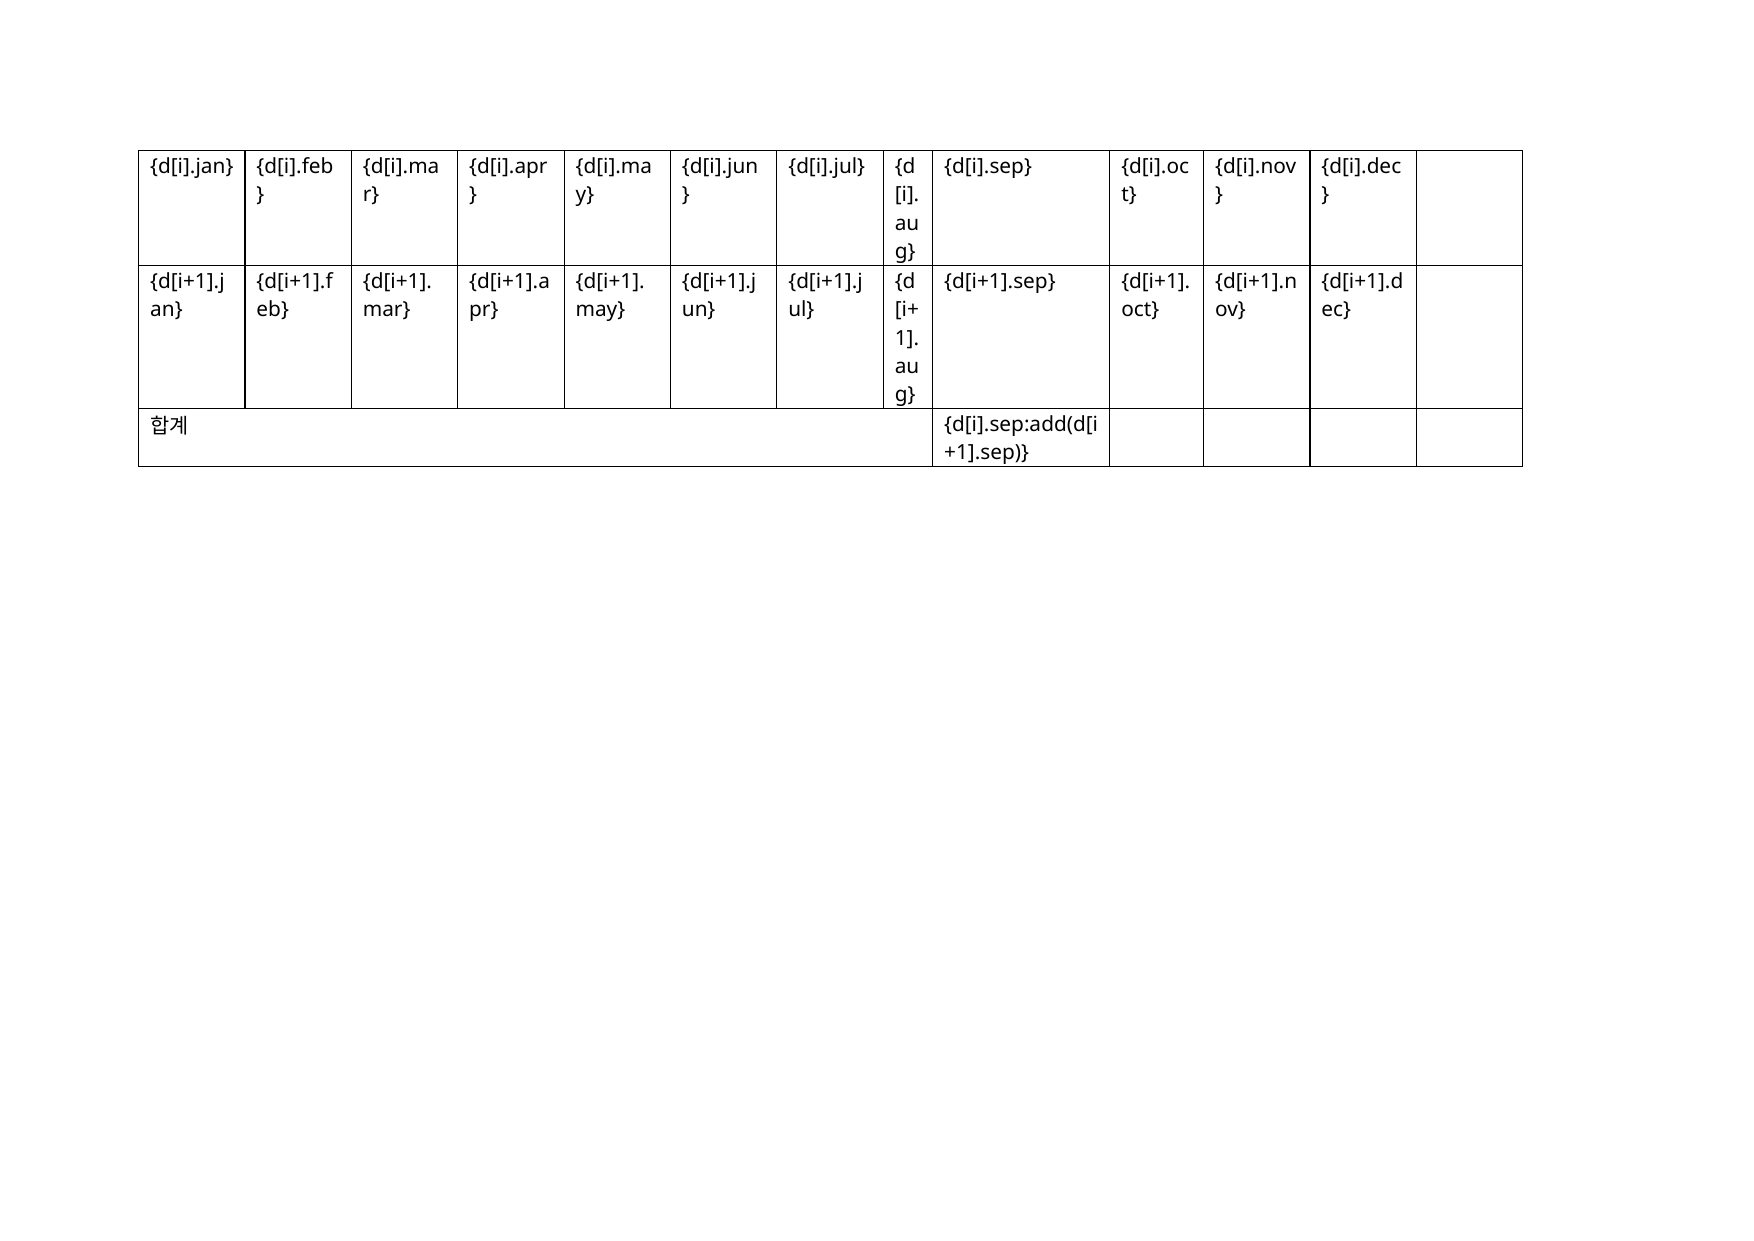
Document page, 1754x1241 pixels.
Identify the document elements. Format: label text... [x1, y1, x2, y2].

table_header {d[i].sep} [933, 151, 1109, 265]
table_cell {d[i+1].dec} [1311, 266, 1416, 408]
table_header {d[i].oct} [1110, 151, 1203, 265]
table_header {d[i].apr} [458, 151, 564, 265]
table_header {d[i].aug} [884, 151, 932, 265]
table_header {d[i].feb} [246, 151, 351, 265]
table_cell [1311, 409, 1416, 466]
table_cell {d[i+1].jul} [777, 266, 883, 408]
table_cell {d[i+1].aug} [884, 266, 932, 408]
table_header {d[i].nov} [1204, 151, 1309, 265]
table_cell {d[i+1].feb} [246, 266, 351, 408]
table_cell {d[i].sep:add(d[i+1].sep)} [933, 409, 1109, 466]
table_cell [1110, 409, 1203, 466]
table_cell {d[i+1].mar} [352, 266, 457, 408]
table_cell 합계 [139, 409, 932, 466]
table_cell [1417, 409, 1522, 466]
table_cell [1417, 266, 1522, 408]
table_cell {d[i+1].jan} [139, 266, 244, 408]
table_cell {d[i+1].nov} [1204, 266, 1309, 408]
table_cell {d[i+1].jun} [671, 266, 776, 408]
table_cell {d[i+1].apr} [458, 266, 564, 408]
table_header {d[i].mar} [352, 151, 457, 265]
table_header {d[i].jan} [139, 151, 244, 265]
table_cell [1204, 409, 1309, 466]
table_cell {d[i+1].oct} [1110, 266, 1203, 408]
table_cell {d[i+1].may} [565, 266, 670, 408]
table_header {d[i].jun} [671, 151, 776, 265]
table_header {d[i].jul} [777, 151, 883, 265]
table_header [1417, 151, 1522, 265]
table_cell {d[i+1].sep} [933, 266, 1109, 408]
table_header {d[i].dec} [1311, 151, 1416, 265]
table_header {d[i].may} [565, 151, 670, 265]
